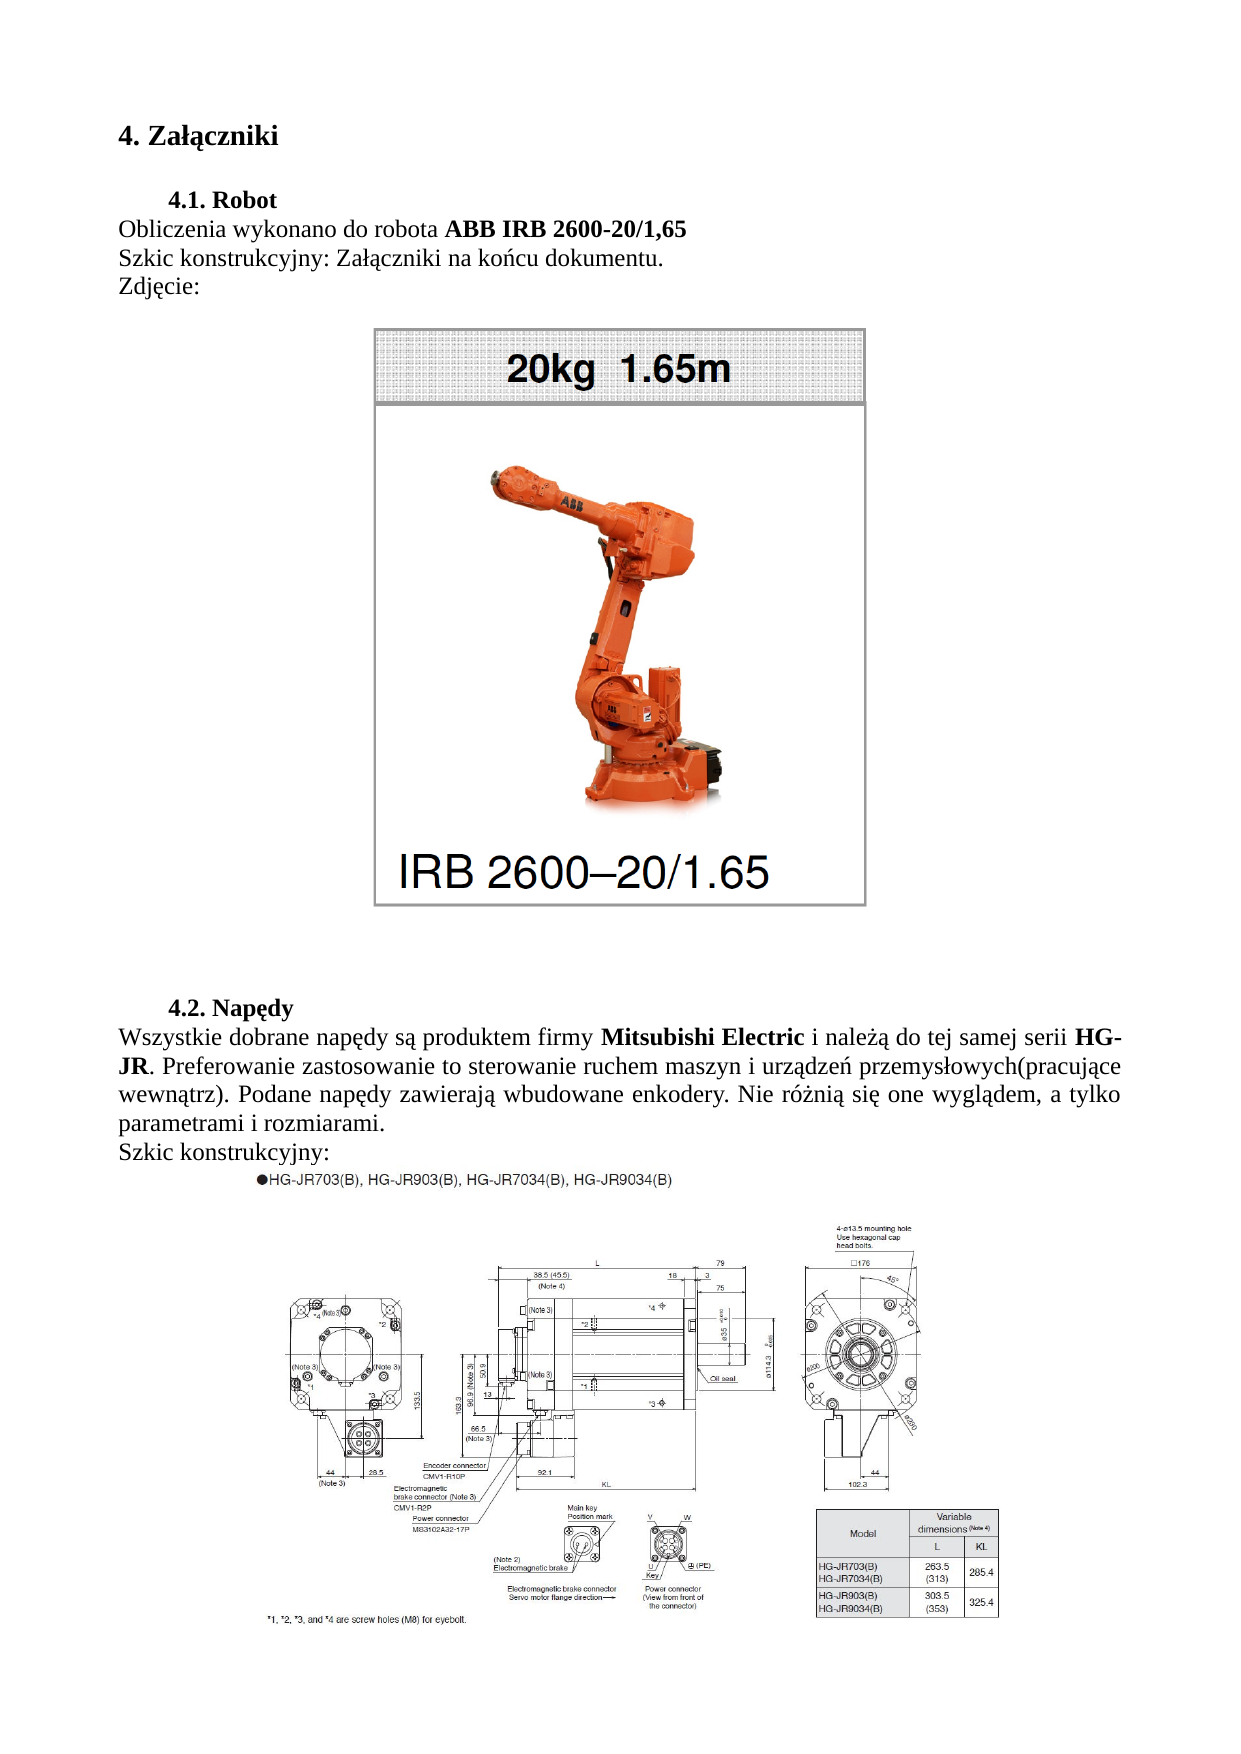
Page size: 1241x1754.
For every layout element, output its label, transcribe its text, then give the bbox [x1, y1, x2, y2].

picture [239, 1165, 1001, 1625]
picture [373, 328, 867, 907]
text Szkic konstrukcyjny: [118, 1137, 1122, 1166]
text Szkic konstrukcyjny: Załączniki na końcu dokumentu. [118, 243, 1122, 271]
text 4. Załączniki [118, 118, 1122, 152]
text Obliczenia wykonano do robota ABB IRB 2600-20/1,65 [118, 214, 1122, 243]
text Zdjęcie: [118, 271, 1122, 300]
text 4.2. Napędy [118, 993, 1122, 1022]
text 4.1. Robot [118, 185, 1122, 214]
text Wszystkie dobrane napędy są produktem firmy Mitsubishi Electric i należą do tej samej serii HG-JR. Preferowanie zastosowanie to sterowanie ruchem maszyn i urządzeń przemysłowych(pracujące wewnątrz). Podane napędy zawierają wbudowane enkodery. Nie różnią się one wyglądem, a tylko parametrami i rozmiarami. [118, 1022, 1122, 1137]
